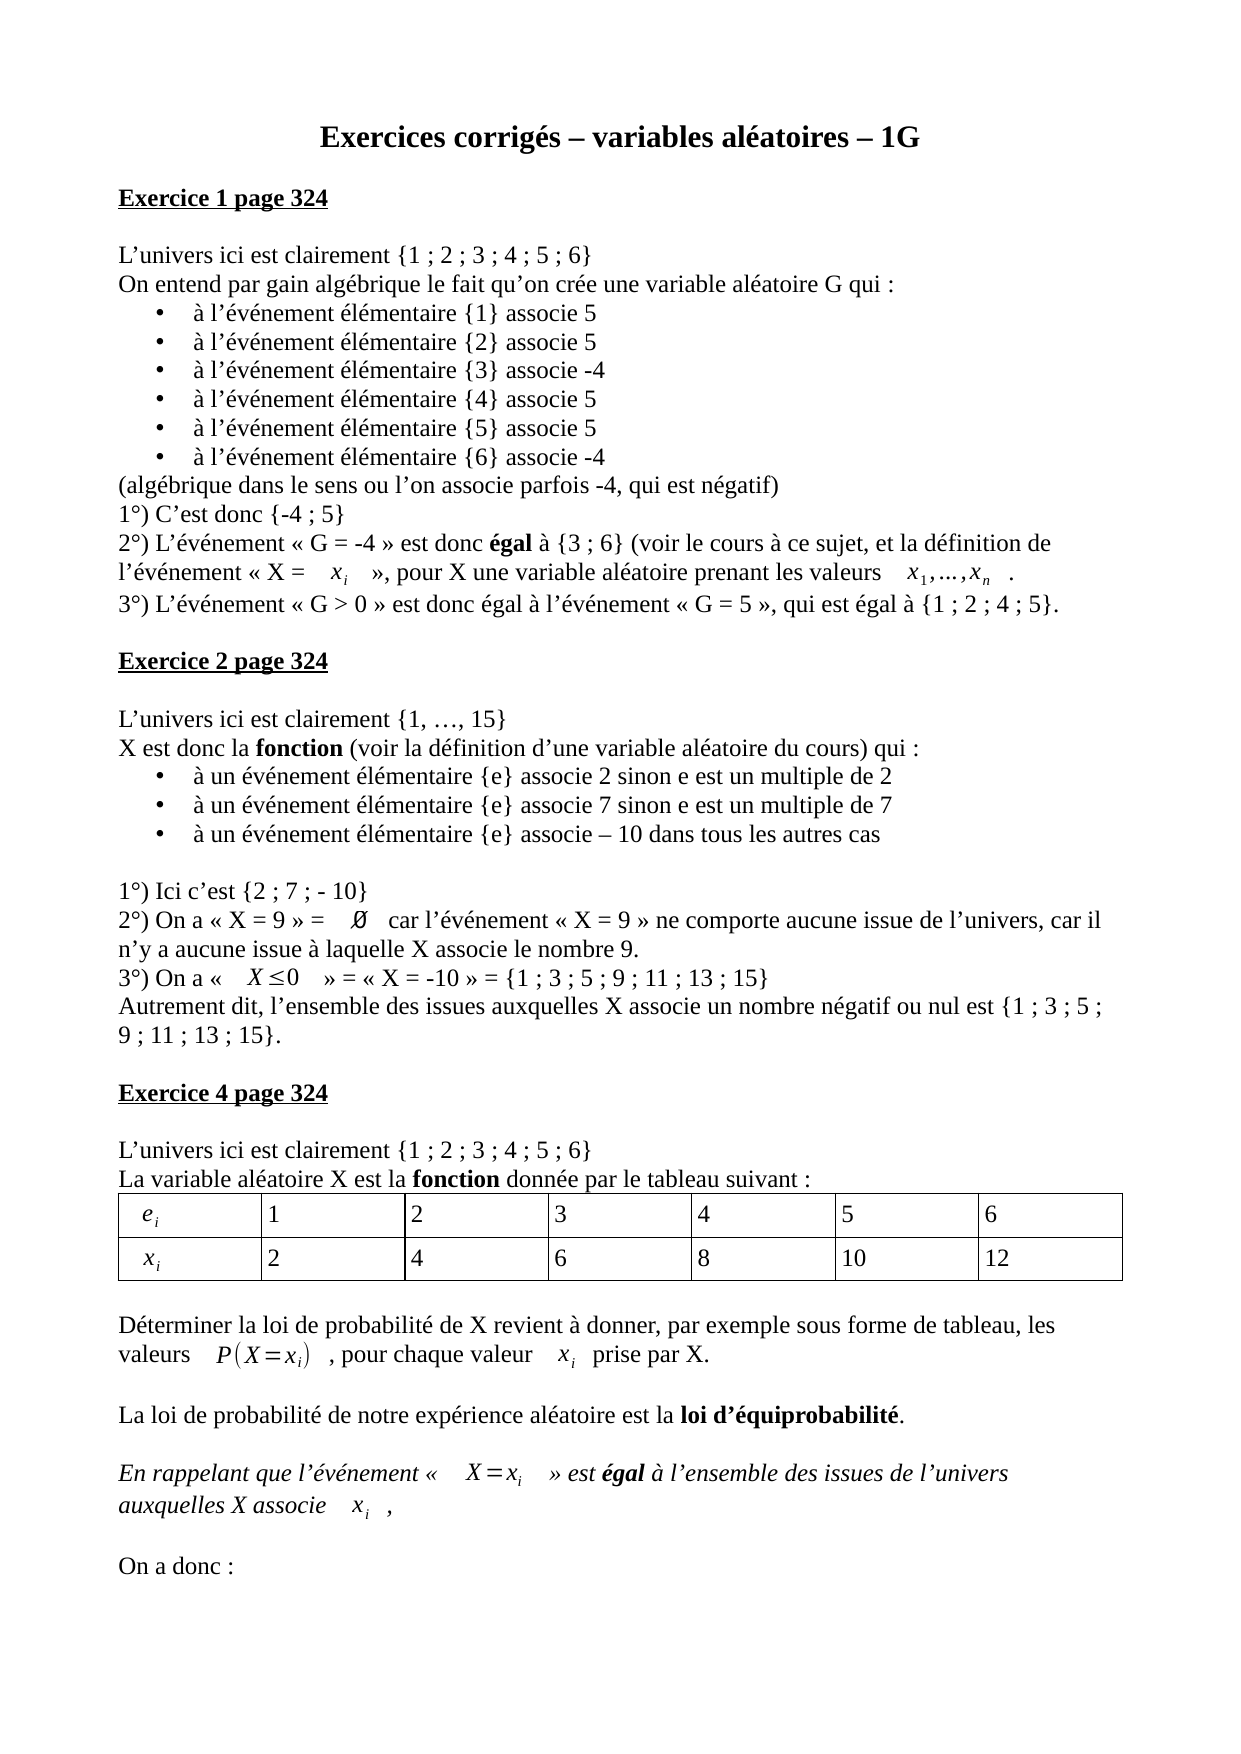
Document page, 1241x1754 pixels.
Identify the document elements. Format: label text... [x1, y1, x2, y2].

text Déterminer la loi de probabilité de X revient à donner, par exemple sous forme de tableau, les valeurs , pour chaque valeur prise par X. [118, 1310, 1122, 1371]
table_cell 6 [549, 1238, 691, 1280]
table_header 1 [262, 1194, 404, 1237]
text La loi de probabilité de notre expérience aléatoire est la loi d’équiprobabilité. [118, 1400, 1122, 1429]
text L’univers ici est clairement {1 ; 2 ; 3 ; 4 ; 5 ; 6} [118, 1135, 1122, 1164]
text 2°) On a « X = 9 » = car l’événement « X = 9 » ne comporte aucune issue de l’univers, car il n’y a aucune issue à laquelle X associe le nombre 9. [118, 905, 1122, 963]
text 2°) L’événement « G = -4 » est donc égal à {3 ; 6} (voir le cours à ce sujet, et la définition de l’événement « X = », pour X une variable aléatoire prenant les valeurs . [118, 528, 1122, 589]
table_cell 4 [406, 1238, 548, 1280]
table_cell 8 [692, 1238, 835, 1280]
table_header 2 [406, 1194, 548, 1237]
text Exercices corrigés – variables aléatoires – 1G [118, 118, 1122, 154]
text L’univers ici est clairement {1 ; 2 ; 3 ; 4 ; 5 ; 6} [118, 240, 1122, 269]
table_header 6 [979, 1194, 1122, 1237]
list à l’événement élémentaire {4} associe 5 [156, 384, 1122, 413]
table_header 4 [692, 1194, 835, 1237]
text On a donc : [118, 1551, 1122, 1580]
table_cell 2 [262, 1238, 404, 1280]
list à l’événement élémentaire {3} associe -4 [156, 355, 1122, 384]
text (algébrique dans le sens ou l’on associe parfois -4, qui est négatif) [118, 470, 1122, 499]
table_header 5 [836, 1194, 978, 1237]
text La variable aléatoire X est la fonction donnée par le tableau suivant : [118, 1164, 1122, 1193]
list à un événement élémentaire {e} associe – 10 dans tous les autres cas [156, 819, 1122, 848]
table_cell [119, 1238, 261, 1280]
text 1°) Ici c’est {2 ; 7 ; - 10} [118, 876, 1122, 905]
list à l’événement élémentaire {2} associe 5 [156, 327, 1122, 355]
table_header 3 [549, 1194, 691, 1237]
text 3°) On a « » = « X = -10 » = {1 ; 3 ; 5 ; 9 ; 11 ; 13 ; 15} [118, 963, 1122, 991]
text X est donc la fonction (voir la définition d’une variable aléatoire du cours) qui : [118, 733, 1122, 761]
text Exercice 4 page 324 [118, 1078, 1122, 1106]
text Autrement dit, l’ensemble des issues auxquelles X associe un nombre négatif ou nul est {1 ; 3 ; 5 ; 9 ; 11 ; 13 ; 15}. [118, 991, 1122, 1049]
text 3°) L’événement « G > 0 » est donc égal à l’événement « G = 5 », qui est égal à {1 ; 2 ; 4 ; 5}. [118, 589, 1122, 618]
table_cell 12 [979, 1238, 1122, 1280]
table_cell 10 [836, 1238, 978, 1280]
list à un événement élémentaire {e} associe 7 sinon e est un multiple de 7 [156, 790, 1122, 819]
list à un événement élémentaire {e} associe 2 sinon e est un multiple de 2 [156, 761, 1122, 790]
text 1°) C’est donc {-4 ; 5} [118, 499, 1122, 528]
text Exercice 2 page 324 [118, 646, 1122, 675]
text Exercice 1 page 324 [118, 183, 1122, 212]
text L’univers ici est clairement {1, …, 15} [118, 704, 1122, 733]
text En rappelant que l’événement « » est égal à l’ensemble des issues de l’univers auxquelles X associe , [118, 1458, 1122, 1522]
list à l’événement élémentaire {1} associe 5 [156, 298, 1122, 327]
table_header [119, 1194, 261, 1237]
list à l’événement élémentaire {5} associe 5 [156, 413, 1122, 442]
list à l’événement élémentaire {6} associe -4 [156, 442, 1122, 470]
text On entend par gain algébrique le fait qu’on crée une variable aléatoire G qui : [118, 269, 1122, 298]
